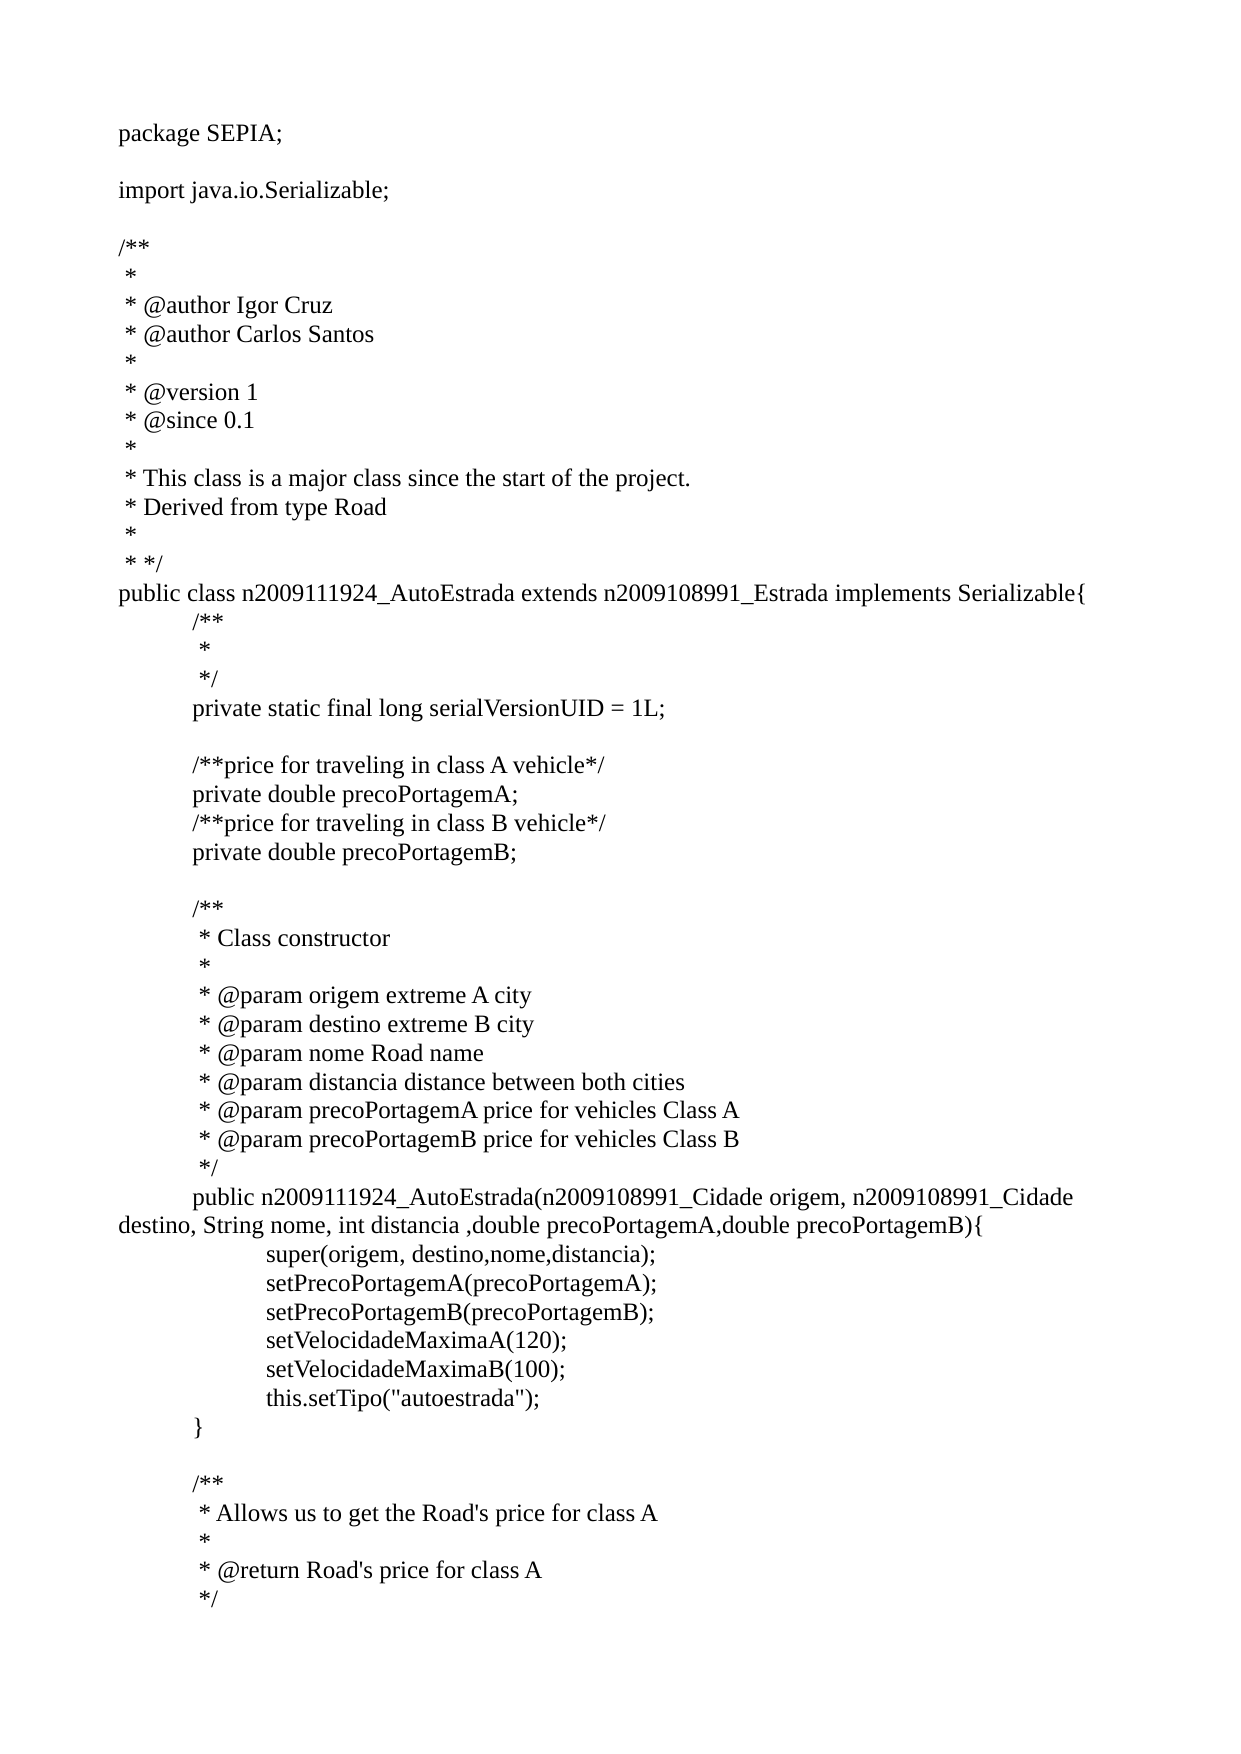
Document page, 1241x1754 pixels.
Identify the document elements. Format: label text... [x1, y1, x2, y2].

text package SEPIA; import java.io.Serializable; /** * * @author Igor Cruz * @author Carlos Santos * * @version 1 * @since 0.1 * * This class is a major class since the start of the project. * Derived from type Road * * */ public class n2009111924_AutoEstrada extends n2009108991_Estrada implements Serializable{ /** * */ private static final long serialVersionUID = 1L; /**price for traveling in class A vehicle*/ private double precoPortagemA; /**price for traveling in class B vehicle*/ private double precoPortagemB; /** * Class constructor * * @param origem extreme A city * @param destino extreme B city * @param nome Road name * @param distancia distance between both cities * @param precoPortagemA price for vehicles Class A * @param precoPortagemB price for vehicles Class B */ public n2009111924_AutoEstrada(n2009108991_Cidade origem, n2009108991_Cidade destino, String nome, int distancia ,double precoPortagemA,double precoPortagemB){ super(origem, destino,nome,distancia); setPrecoPortagemA(precoPortagemA); setPrecoPortagemB(precoPortagemB); setVelocidadeMaximaA(120); setVelocidadeMaximaB(100); this.setTipo("autoestrada"); } /** * Allows us to get the Road's price for class A * * @return Road's price for class A */ [118, 118, 1122, 1613]
